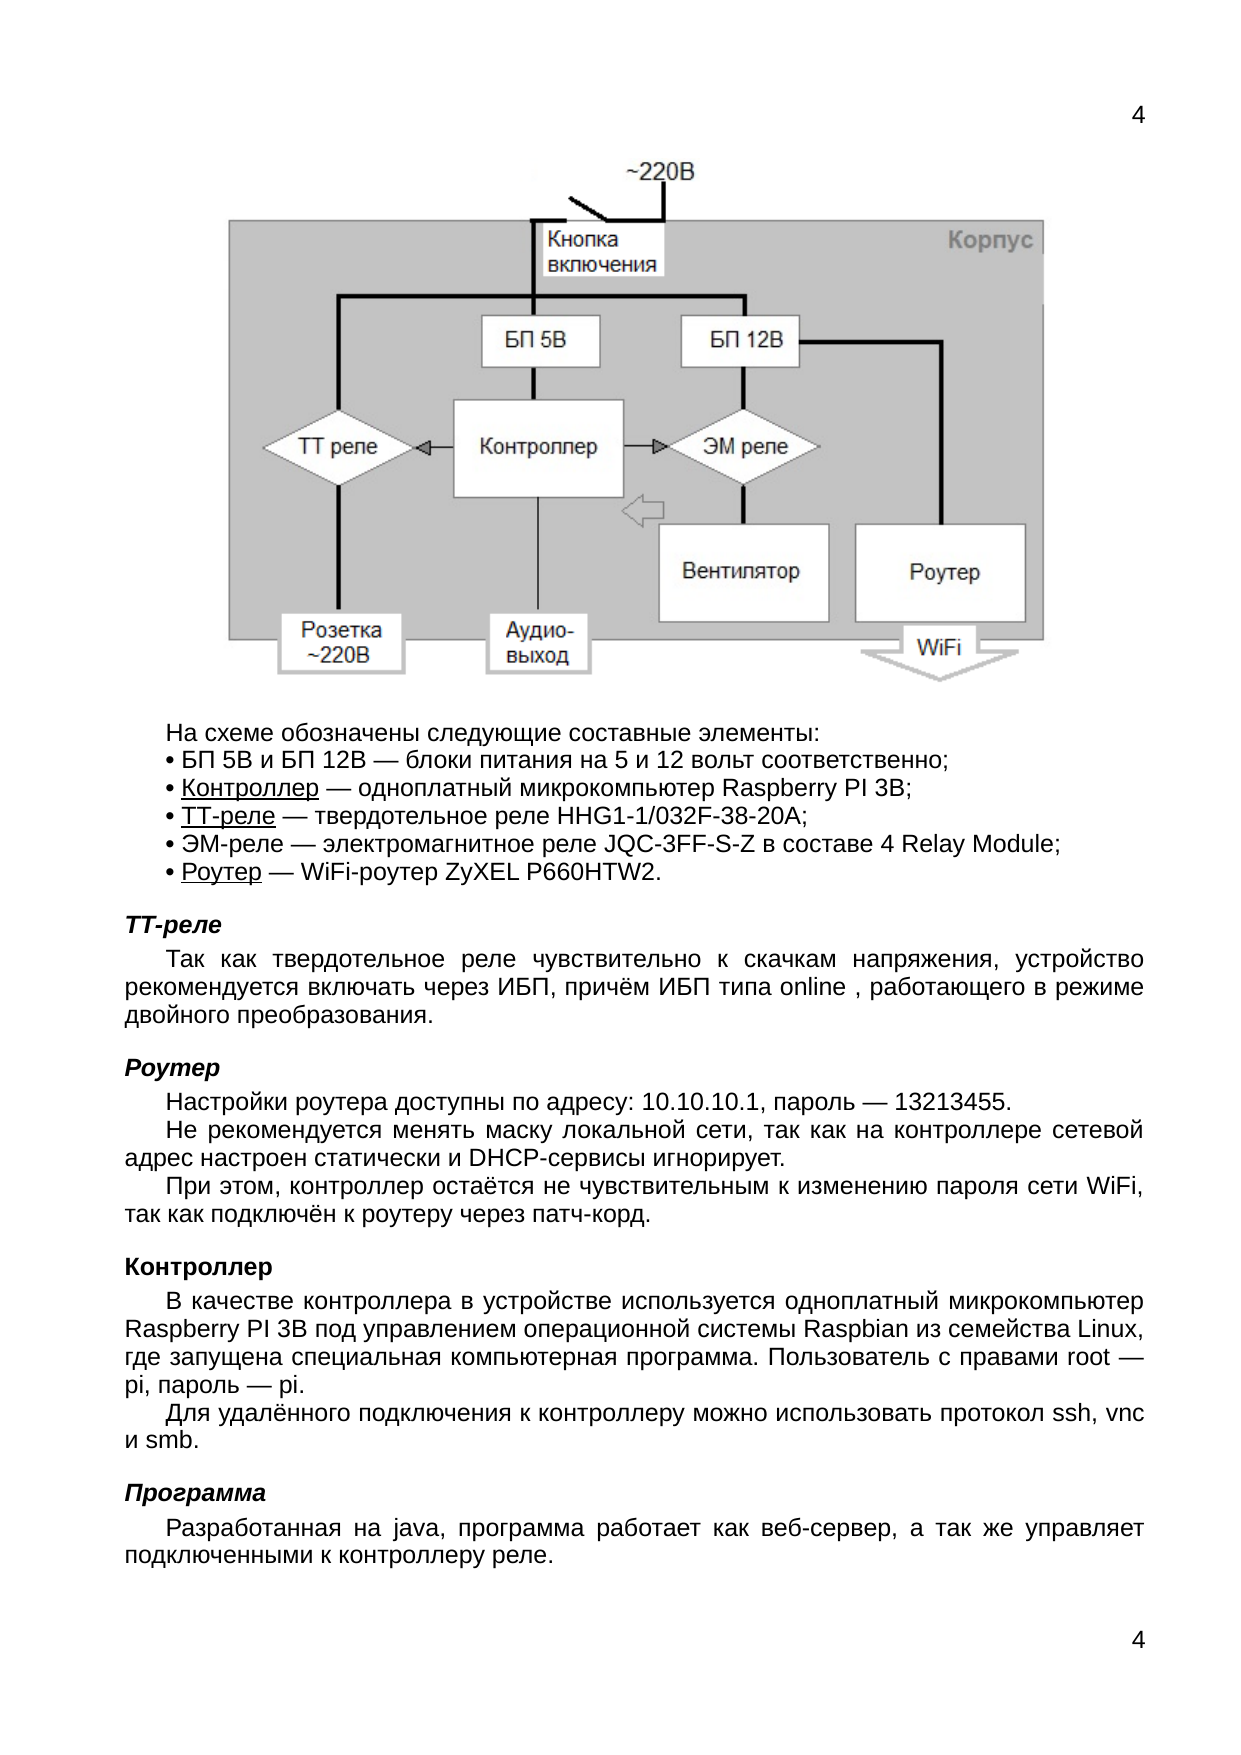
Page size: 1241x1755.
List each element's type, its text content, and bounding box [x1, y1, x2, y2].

text Не рекомендуется менять маску локальной сети, так как на контроллере сетевой адрес настроен статически и DHCP-сервисы игнорирует. [118, 1116, 1152, 1172]
text При этом, контроллер остаётся не чувствительным к изменению пароля сети WiFi, так как подключён к роутеру через патч-корд. [118, 1172, 1152, 1227]
text • Роутер — WiFi-роутер ZyXEL P660HTW2. [118, 858, 1152, 886]
text • ЭМ-реле — электромагнитное реле JQC-3FF-S-Z в составе 4 Relay Module; [118, 830, 1152, 858]
subtitle Программа [118, 1473, 1152, 1507]
text Для удалённого подключения к контроллеру можно использовать протокол ssh, vnc и smb. [118, 1398, 1152, 1454]
picture [118, 158, 1152, 691]
subtitle ТТ-реле [118, 904, 1152, 939]
text Разработанная на java, программа работает как веб-сервер, а так же управляет подключенными к контроллеру реле. [118, 1507, 1152, 1575]
subtitle Роутер [118, 1047, 1152, 1082]
text • ТТ-реле — твердотельное реле HHG1-1/032F-38-20A; [118, 802, 1152, 830]
text На схеме обозначены следующие составные элементы: [118, 718, 1152, 746]
text • БП 5В и БП 12В — блоки питания на 5 и 12 вольт соответственно; [118, 746, 1152, 774]
text В качестве контроллера в устройстве используется одноплатный микрокомпьютер Raspberry PI 3B под управлением операционной системы Raspbian из семейства Linux, где запущена специальная компьютерная программа. Пользователь с правами root — pi, пароль — pi. [118, 1280, 1152, 1398]
text Так как твердотельное реле чувствительно к скачкам напряжения, устройство рекомендуется включать через ИБП, причём ИБП типа online , работающего в режиме двойного преобразования. [118, 939, 1152, 1029]
subtitle Контроллер [118, 1246, 1152, 1280]
text • Контроллер — одноплатный микрокомпьютер Raspberry PI 3B; [118, 774, 1152, 802]
text Настройки роутера доступны по адресу: 10.10.10.1, пароль — 13213455. [118, 1082, 1152, 1116]
